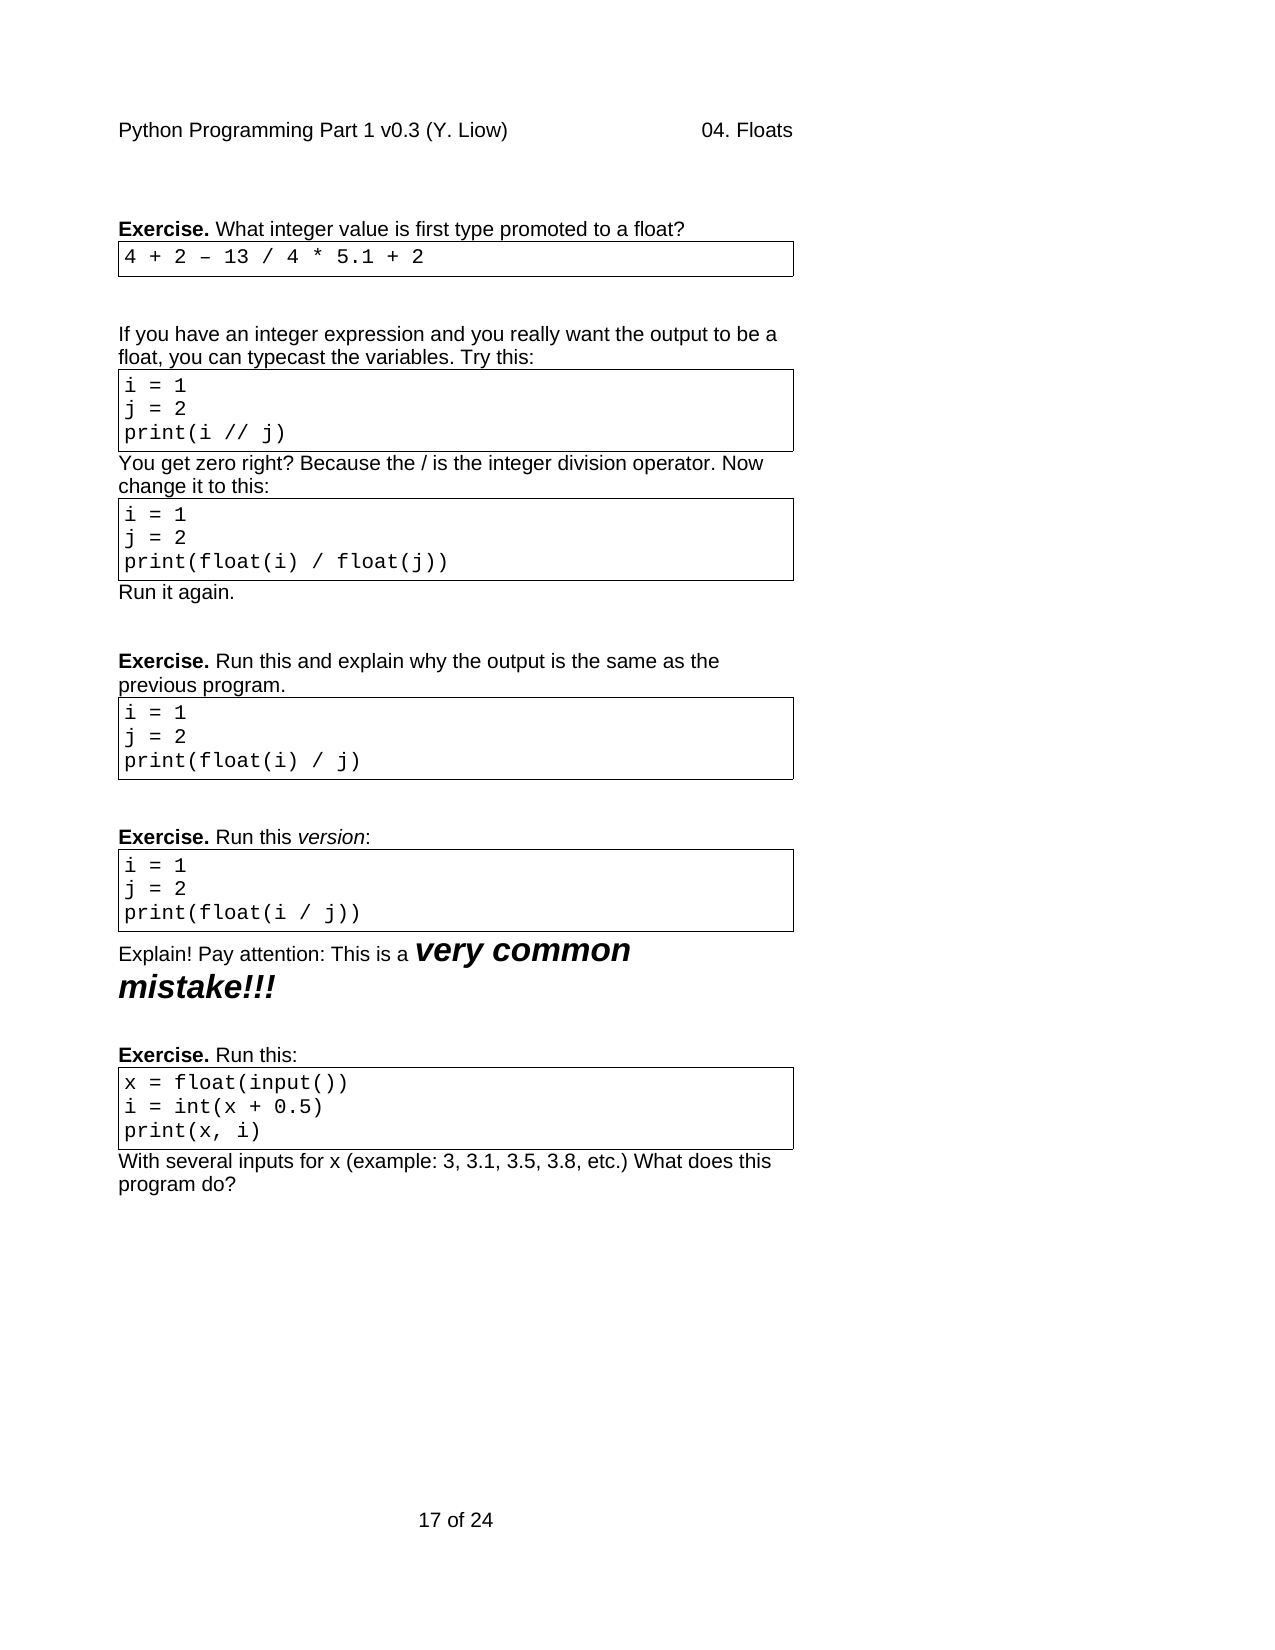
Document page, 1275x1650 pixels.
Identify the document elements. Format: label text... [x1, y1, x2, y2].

text Exercise. Run this: [118, 1043, 793, 1067]
table_header i = 1 j = 2 print(float(i / j)) [119, 850, 793, 931]
text Run it again. [118, 581, 793, 604]
text You get zero right? Because the / is the integer division operator. Now change it to this: [118, 452, 793, 498]
table_header x = float(input()) i = int(x + 0.5) print(x, i) [119, 1068, 793, 1149]
text With several inputs for x (example: 3, 3.1, 3.5, 3.8, etc.) What does this program do? [118, 1150, 793, 1196]
table_header i = 1 j = 2 print(float(i) / float(j)) [119, 499, 793, 580]
table_header 4 + 2 – 13 / 4 * 5.1 + 2 [119, 242, 793, 276]
text Exercise. Run this version: [118, 826, 793, 849]
text Exercise. What integer value is first type promoted to a float? [118, 217, 793, 241]
text If you have an integer expression and you really want the output to be a float, you can typecast the variables. Try this: [118, 322, 793, 369]
table_header i = 1 j = 2 print(float(i) / j) [119, 698, 793, 779]
table_header i = 1 j = 2 print(i // j) [119, 370, 793, 451]
text Exercise. Run this and explain why the output is the same as the previous program. [118, 650, 793, 697]
text Explain! Pay attention: This is a very common mistake!!! [118, 932, 793, 1006]
